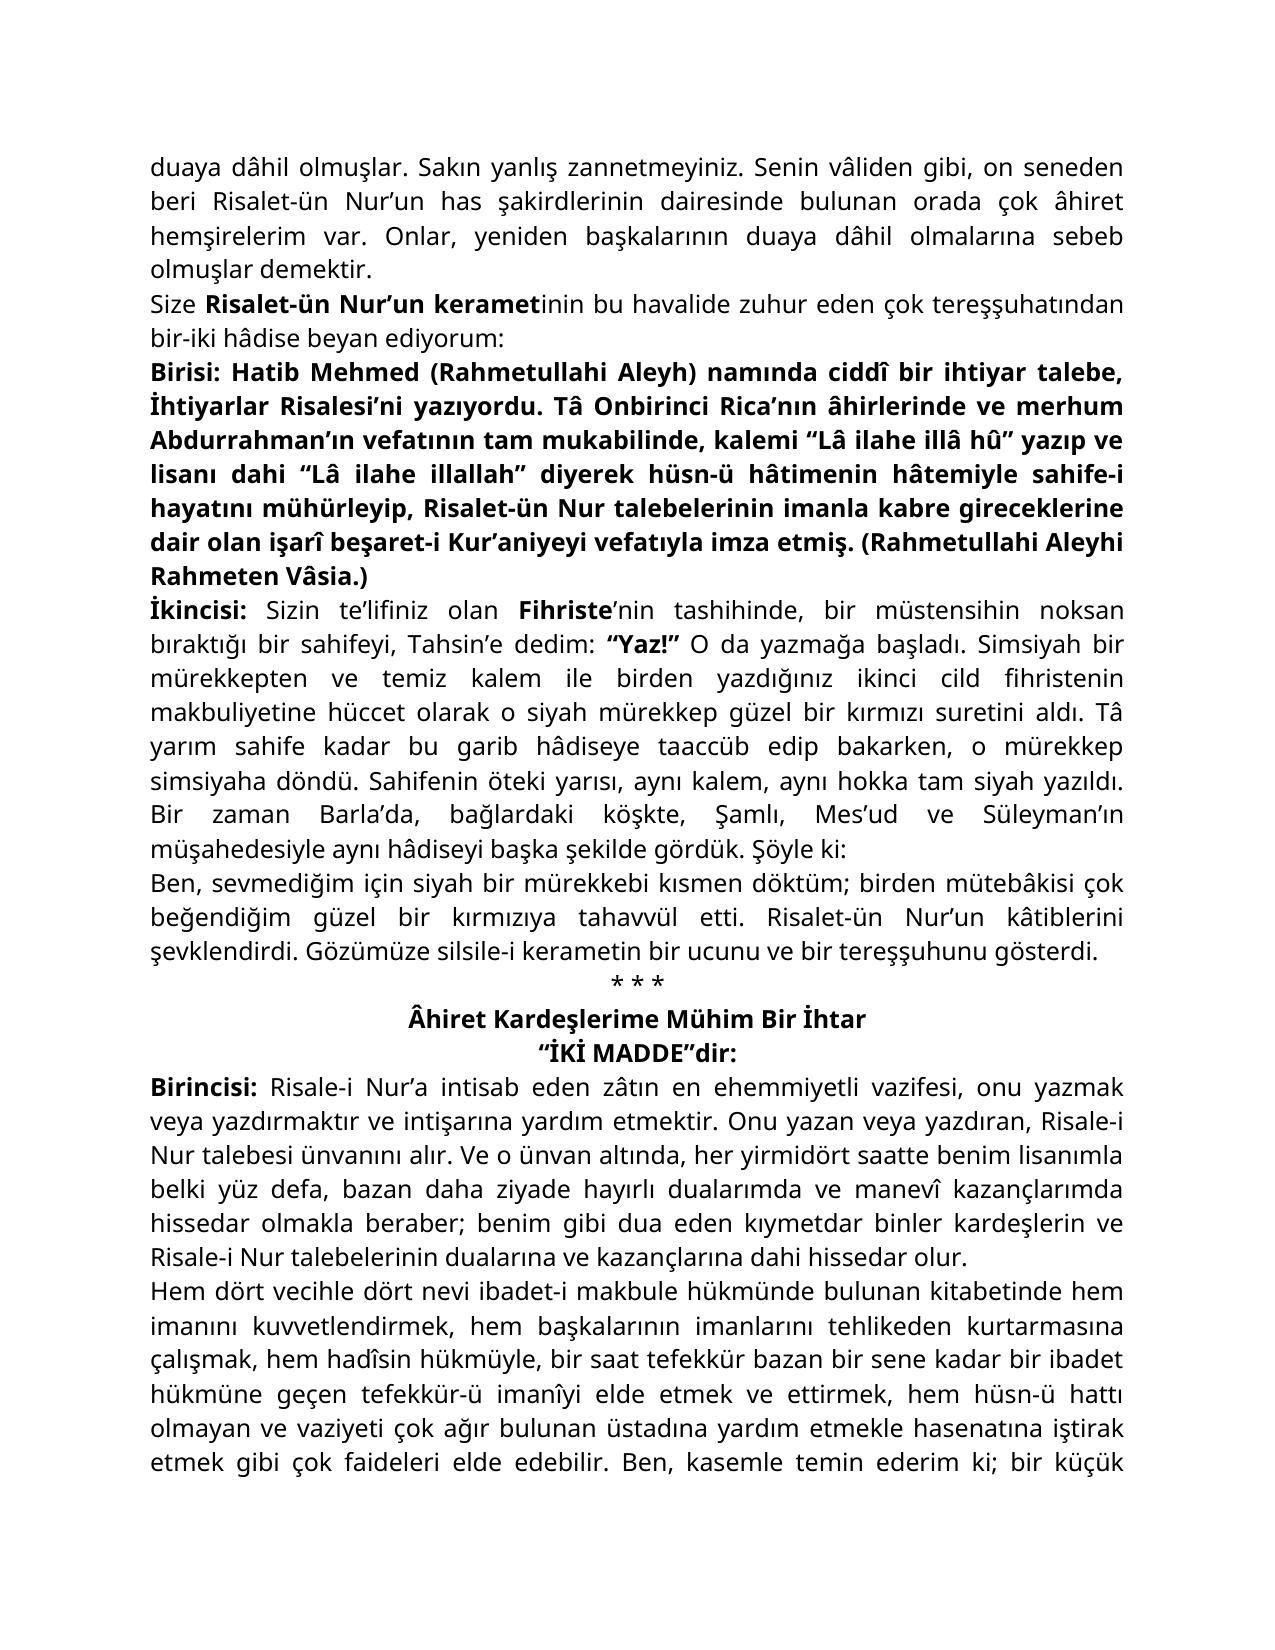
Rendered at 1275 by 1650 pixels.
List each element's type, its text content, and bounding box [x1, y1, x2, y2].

text Hem dört vecihle dört nevi ibadet-i makbule hükmünde bulunan kitabetinde hem imanını kuvvetlendirmek, hem başkalarının imanlarını tehlikeden kurtarmasına çalışmak, hem hadîsin hükmüyle, bir saat tefekkür bazan bir sene kadar bir ibadet hükmüne geçen tefekkür-ü imanîyi elde etmek ve ettirmek, hem hüsn-ü hattı olmayan ve vaziyeti çok ağır bulunan üstadına yardım etmekle hasenatına iştirak etmek gibi çok faideleri elde edebilir. Ben, kasemle temin ederim ki; bir küçük [150, 1274, 1125, 1478]
text duaya dâhil olmuşlar. Sakın yanlış zannetmeyiniz. Senin vâliden gibi, on seneden beri Risalet-ün Nur’un has şakirdlerinin dairesinde bulunan orada çok âhiret hemşirelerim var. Onlar, yeniden başkalarının duaya dâhil olmalarına sebeb olmuşlar demektir. [150, 150, 1125, 286]
text Birincisi: Risale-i Nur’a intisab eden zâtın en ehemmiyetli vazifesi, onu yazmak veya yazdırmaktır ve intişarına yardım etmektir. Onu yazan veya yazdıran, Risale-i Nur talebesi ünvanını alır. Ve o ünvan altında, her yirmidört saatte benim lisanımla belki yüz defa, bazan daha ziyade hayırlı dualarımda ve manevî kazançlarımda hissedar olmakla beraber; benim gibi dua eden kıymetdar binler kardeşlerin ve Risale-i Nur talebelerinin dualarına ve kazançlarına dahi hissedar olur. [150, 1070, 1125, 1274]
text Ben, sevmediğim için siyah bir mürekkebi kısmen döktüm; birden mütebâkisi çok beğendiğim güzel bir kırmızıya tahavvül etti. Risalet-ün Nur’un kâtiblerini şevklendirdi. Gözümüze silsile-i kerametin bir ucunu ve bir tereşşuhunu gösterdi. [150, 865, 1125, 967]
text Birisi: Hatib Mehmed (Rahmetullahi Aleyh) namında ciddî bir ihtiyar talebe, İhtiyarlar Risalesi’ni yazıyordu. Tâ Onbirinci Rica’nın âhirlerinde ve merhum Abdurrahman’ın vefatının tam mukabilinde, kalemi “Lâ ilahe illâ hû” yazıp ve lisanı dahi “Lâ ilahe illallah” diyerek hüsn-ü hâtimenin hâtemiyle sahife-i hayatını mühürleyip, Risalet-ün Nur talebelerinin imanla kabre gireceklerine dair olan işarî beşaret-i Kur’aniyeyi vefatıyla imza etmiş. (Rahmetullahi Aleyhi Rahmeten Vâsia.) [150, 354, 1125, 593]
text “İKİ MADDE”dir: [150, 1036, 1125, 1070]
text Âhiret Kardeşlerime Mühim Bir İhtar [150, 1002, 1125, 1036]
text Size Risalet-ün Nur’un kerametinin bu havalide zuhur eden çok tereşşuhatından bir-iki hâdise beyan ediyorum: [150, 286, 1125, 354]
text İkincisi: Sizin te’lifiniz olan Fihriste’nin tashihinde, bir müstensihin noksan bıraktığı bir sahifeyi, Tahsin’e dedim: “Yaz!” O da yazmağa başladı. Simsiyah bir mürekkepten ve temiz kalem ile birden yazdığınız ikinci cild fihristenin makbuliyetine hüccet olarak o siyah mürekkep güzel bir kırmızı suretini aldı. Tâ yarım sahife kadar bu garib hâdiseye taaccüb edip bakarken, o mürekkep simsiyaha döndü. Sahifenin öteki yarısı, aynı kalem, aynı hokka tam siyah yazıldı. Bir zaman Barla’da, bağlardaki köşkte, Şamlı, Mes’ud ve Süleyman’ın müşahedesiyle aynı hâdiseyi başka şekilde gördük. Şöyle ki: [150, 593, 1125, 865]
text * * * [150, 967, 1125, 1002]
